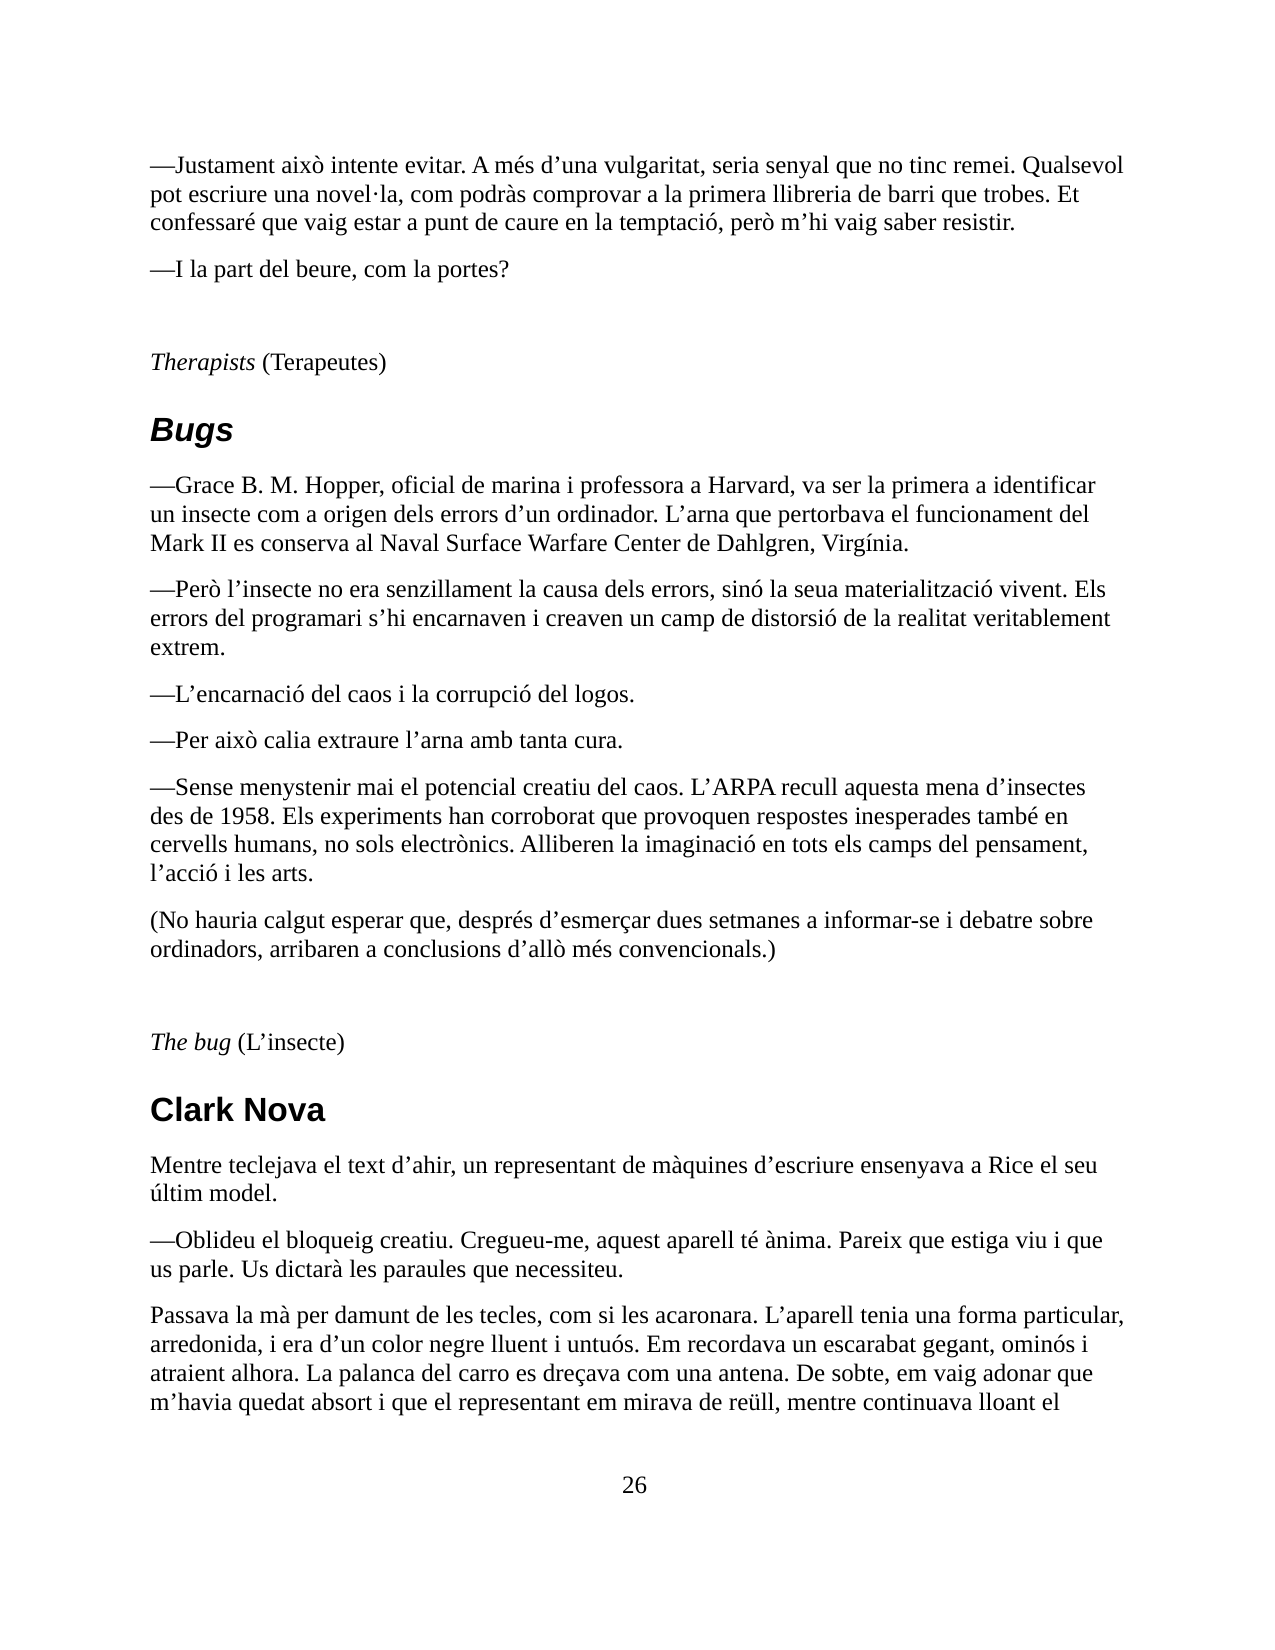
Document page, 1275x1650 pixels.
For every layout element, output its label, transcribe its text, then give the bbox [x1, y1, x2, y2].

text —Grace B. M. Hopper, oficial de marina i professora a Harvard, va ser la primera a identificar un insecte com a origen dels errors d’un ordinador. L’arna que pertorbava el funcionament del Mark II es conserva al Naval Surface Warfare Center de Dahlgren, Virgínia. [150, 470, 1125, 557]
text —Oblideu el bloqueig creatiu. Cregueu-me, aquest aparell té ànima. Pareix que estiga viu i que us parle. Us dictarà les paraules que necessiteu. [150, 1225, 1125, 1283]
text —Però l’insecte no era senzillament la causa dels errors, sinó la seua materialització vivent. Els errors del programari s’hi encarnaven i creaven un camp de distorsió de la realitat veritablement extrem. [150, 574, 1125, 661]
text —I la part del beure, com la portes? [150, 254, 1125, 283]
text Mentre teclejava el text d’ahir, un representant de màquines d’escriure ensenyava a Rice el seu últim model. [150, 1150, 1125, 1207]
text Therapists (Terapeutes) [150, 347, 1125, 376]
text —Justament això intente evitar. A més d’una vulgaritat, seria senyal que no tinc remei. Qualsevol pot escriure una novel·la, com podràs comprovar a la primera llibreria de barri que trobes. Et confessaré que vaig estar a punt de caure en la temptació, però m’hi vaig saber resistir. [150, 150, 1125, 236]
text —Per això calia extraure l’arna amb tanta cura. [150, 725, 1125, 754]
text The bug (L’insecte) [150, 1027, 1125, 1056]
subtitle Bugs [150, 410, 1125, 449]
text (No hauria calgut esperar que, després d’esmerçar dues setmanes a informar-se i debatre sobre ordinadors, arribaren a conclusions d’allò més convencionals.) [150, 905, 1125, 962]
subtitle Clark Nova [150, 1090, 1125, 1128]
text —L’encarnació del caos i la corrupció del logos. [150, 679, 1125, 707]
text —Sense menystenir mai el potencial creatiu del caos. L’ARPA recull aquesta mena d’insectes des de 1958. Els experiments han corroborat que provoquen respostes inesperades també en cervells humans, no sols electrònics. Alliberen la imaginació en tots els camps del pensament, l’acció i les arts. [150, 772, 1125, 887]
text Passava la mà per damunt de les tecles, com si les acaronara. L’aparell tenia una forma particular, arredonida, i era d’un color negre lluent i untuós. Em recordava un escarabat gegant, ominós i atraient alhora. La palanca del carro es dreçava com una antena. De sobte, em vaig adonar que m’havia quedat absort i que el representant em mirava de reüll, mentre continuava lloant el [150, 1301, 1125, 1416]
